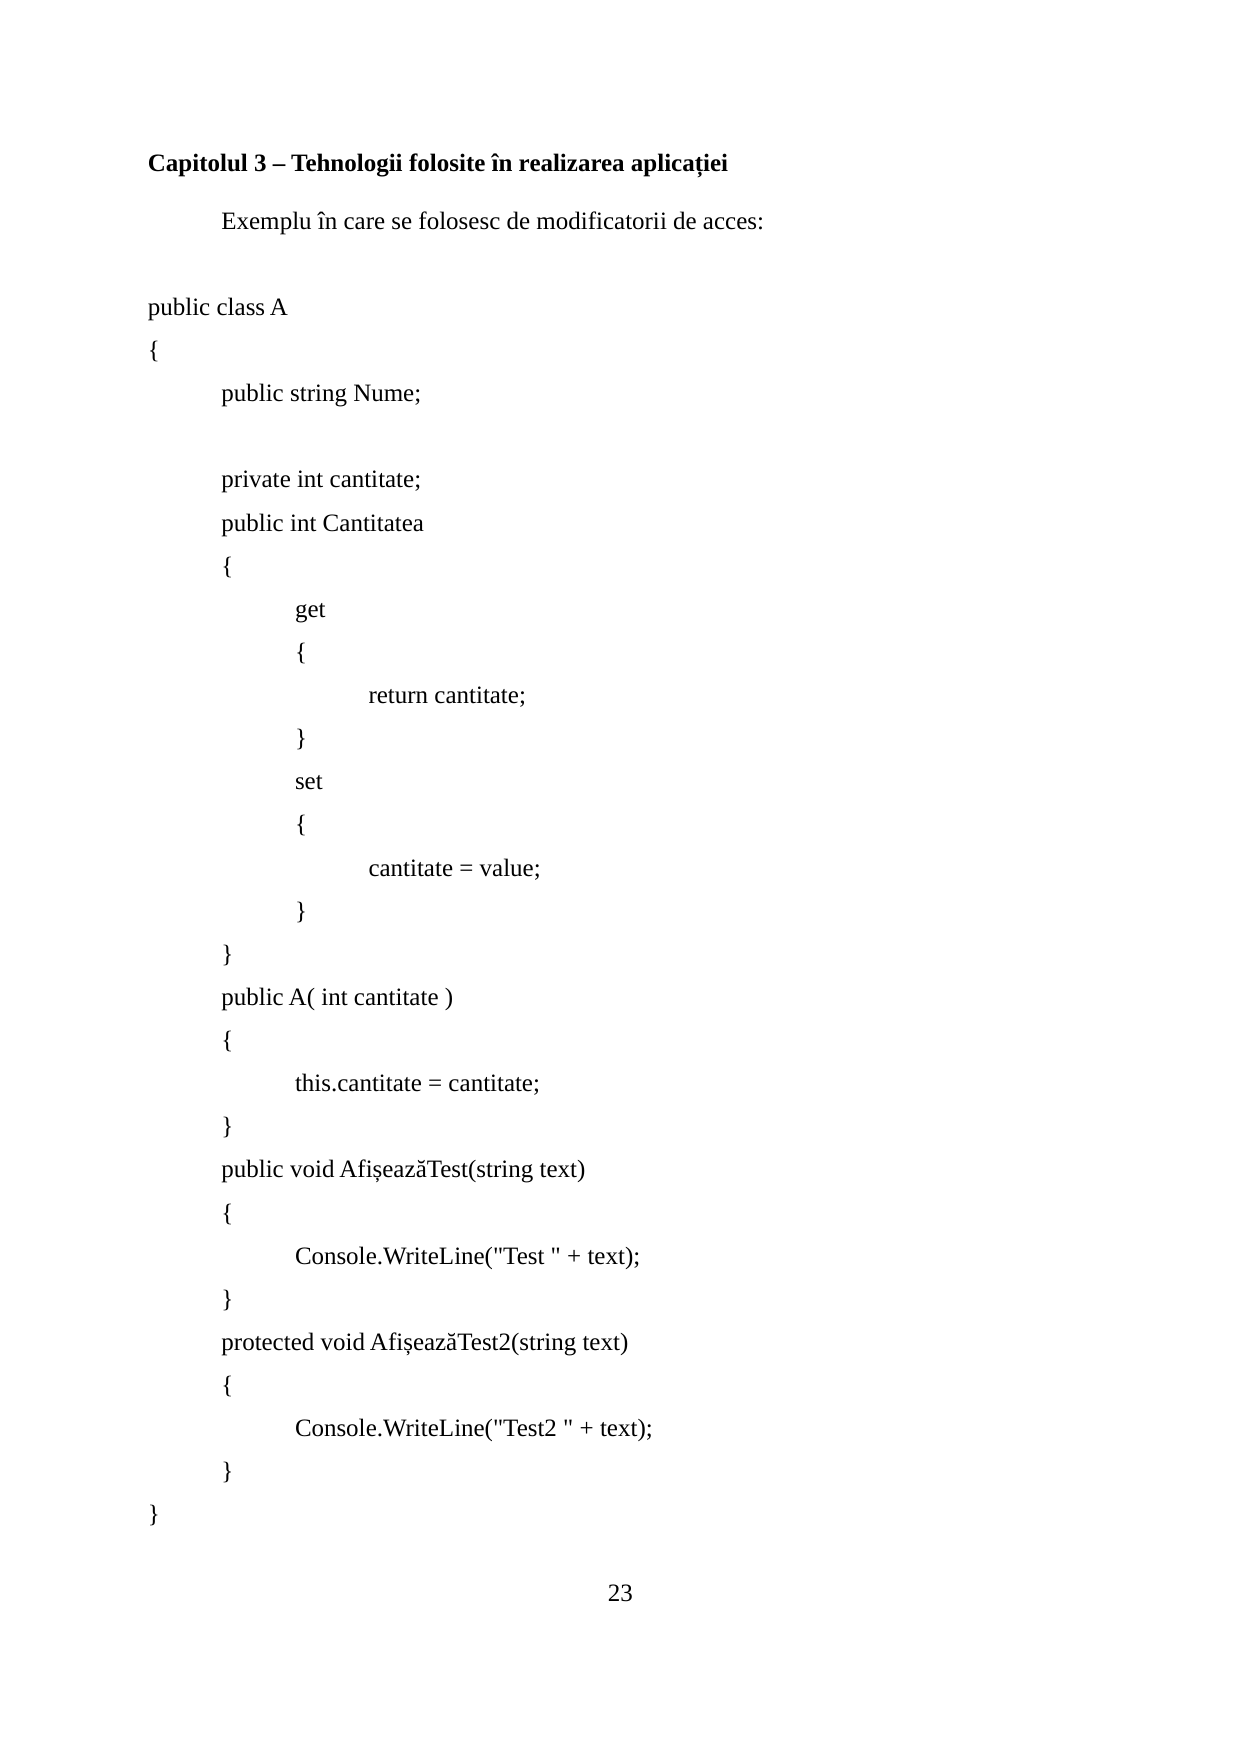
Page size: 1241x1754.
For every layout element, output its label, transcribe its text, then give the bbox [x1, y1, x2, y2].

text } [148, 939, 1093, 968]
text get [148, 594, 1093, 623]
text { [148, 1370, 1093, 1399]
text } [148, 723, 1093, 752]
text private int cantitate; [148, 464, 1093, 493]
text public int Cantitatea [148, 508, 1093, 536]
text Exemplu în care se folosesc de modificatorii de acces: [148, 206, 1093, 234]
text { [148, 1025, 1093, 1054]
text { [148, 637, 1093, 666]
text public class A [148, 292, 1093, 321]
text public A( int cantitate ) [148, 982, 1093, 1011]
text Console.WriteLine("Test " + text); [148, 1241, 1093, 1269]
text } [148, 1284, 1093, 1313]
text } [148, 896, 1093, 924]
text this.cantitate = cantitate; [148, 1068, 1093, 1097]
text protected void AfișeazăTest2(string text) [148, 1327, 1093, 1356]
text } [148, 1499, 1093, 1528]
text { [148, 1198, 1093, 1226]
text return cantitate; [148, 680, 1093, 709]
text } [148, 1111, 1093, 1140]
text } [148, 1456, 1093, 1485]
text public string Nume; [148, 378, 1093, 407]
text { [148, 335, 1093, 364]
text cantitate = value; [148, 853, 1093, 881]
text set [148, 766, 1093, 795]
text { [148, 809, 1093, 838]
text Console.WriteLine("Test2 " + text); [148, 1413, 1093, 1442]
text { [148, 551, 1093, 579]
text public void AfișeazăTest(string text) [148, 1154, 1093, 1183]
